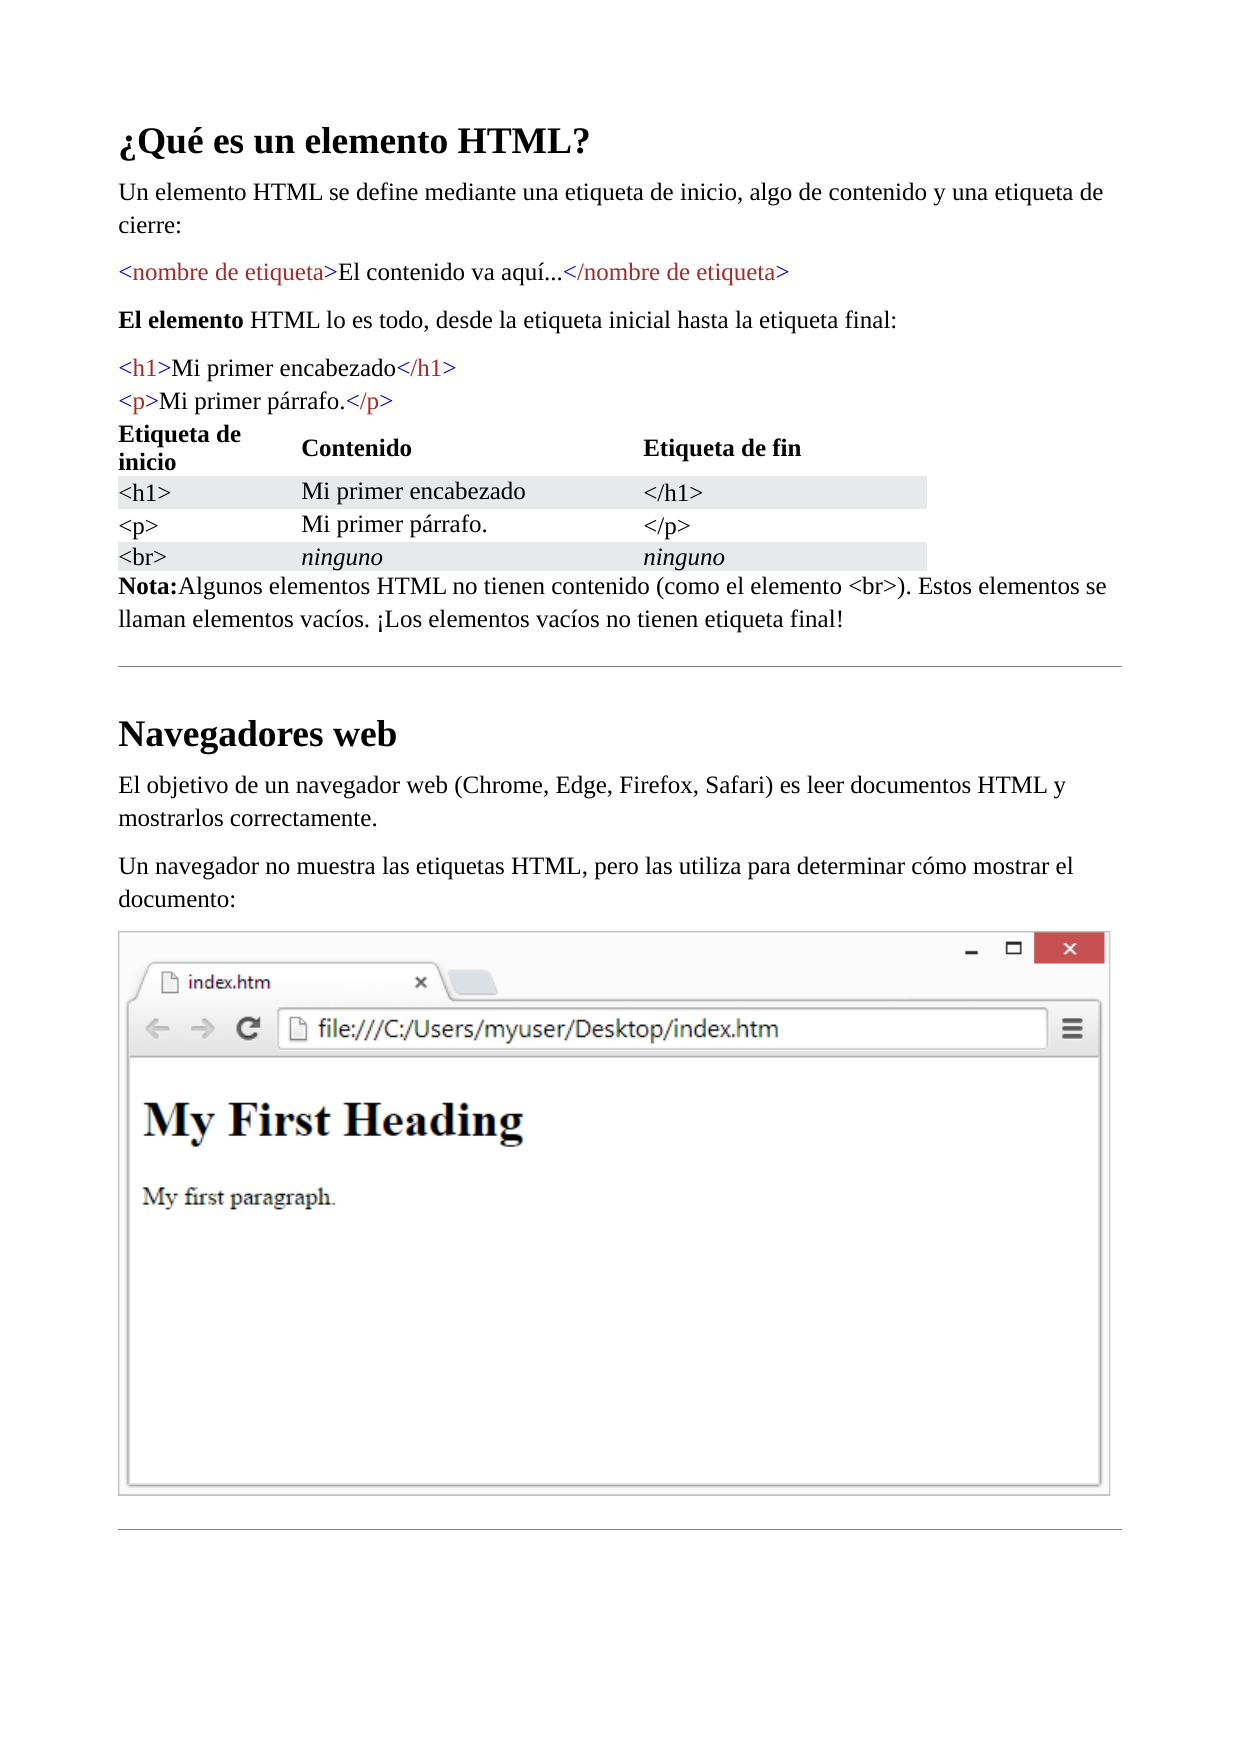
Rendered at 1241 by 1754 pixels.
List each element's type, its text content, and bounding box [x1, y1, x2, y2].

text <nombre de etiqueta>El contenido va aquí...</nombre de etiqueta> [118, 257, 1122, 286]
text Nota:Algunos elementos HTML no tienen contenido (como el elemento <br>). Estos elementos se llaman elementos vacíos. ¡Los elementos vacíos no tienen etiqueta final! [118, 571, 1122, 633]
table_header Etiqueta de fin [643, 419, 927, 476]
text Un elemento HTML se define mediante una etiqueta de inicio, algo de contenido y una etiqueta de cierre: [118, 177, 1122, 239]
table_cell <h1> [118, 476, 301, 509]
table_header Contenido [301, 419, 643, 476]
text El objetivo de un navegador web (Chrome, Edge, Firefox, Safari) es leer documentos HTML y mostrarlos correctamente. [118, 770, 1122, 832]
table_cell Mi primer encabezado [301, 476, 643, 509]
text El elemento HTML lo es todo, desde la etiqueta inicial hasta la etiqueta final: [118, 305, 1122, 334]
table_cell </h1> [643, 476, 927, 509]
text Un navegador no muestra las etiquetas HTML, pero las utiliza para determinar cómo mostrar el documento: [118, 851, 1122, 913]
text <h1>Mi primer encabezado</h1> [118, 353, 1122, 381]
table_cell <p> [118, 509, 301, 542]
subtitle Navegadores web [118, 712, 1122, 755]
subtitle ¿Qué es un elemento HTML? [118, 118, 1122, 161]
table_cell </p> [643, 509, 927, 542]
table_cell ninguno [301, 542, 643, 571]
picture [118, 931, 1111, 1496]
table_cell <br> [118, 542, 301, 571]
text <p>Mi primer párrafo.</p> [118, 386, 1122, 414]
table_cell ninguno [643, 542, 927, 571]
table_header Etiqueta de inicio [118, 419, 301, 476]
table_cell Mi primer párrafo. [301, 509, 643, 542]
